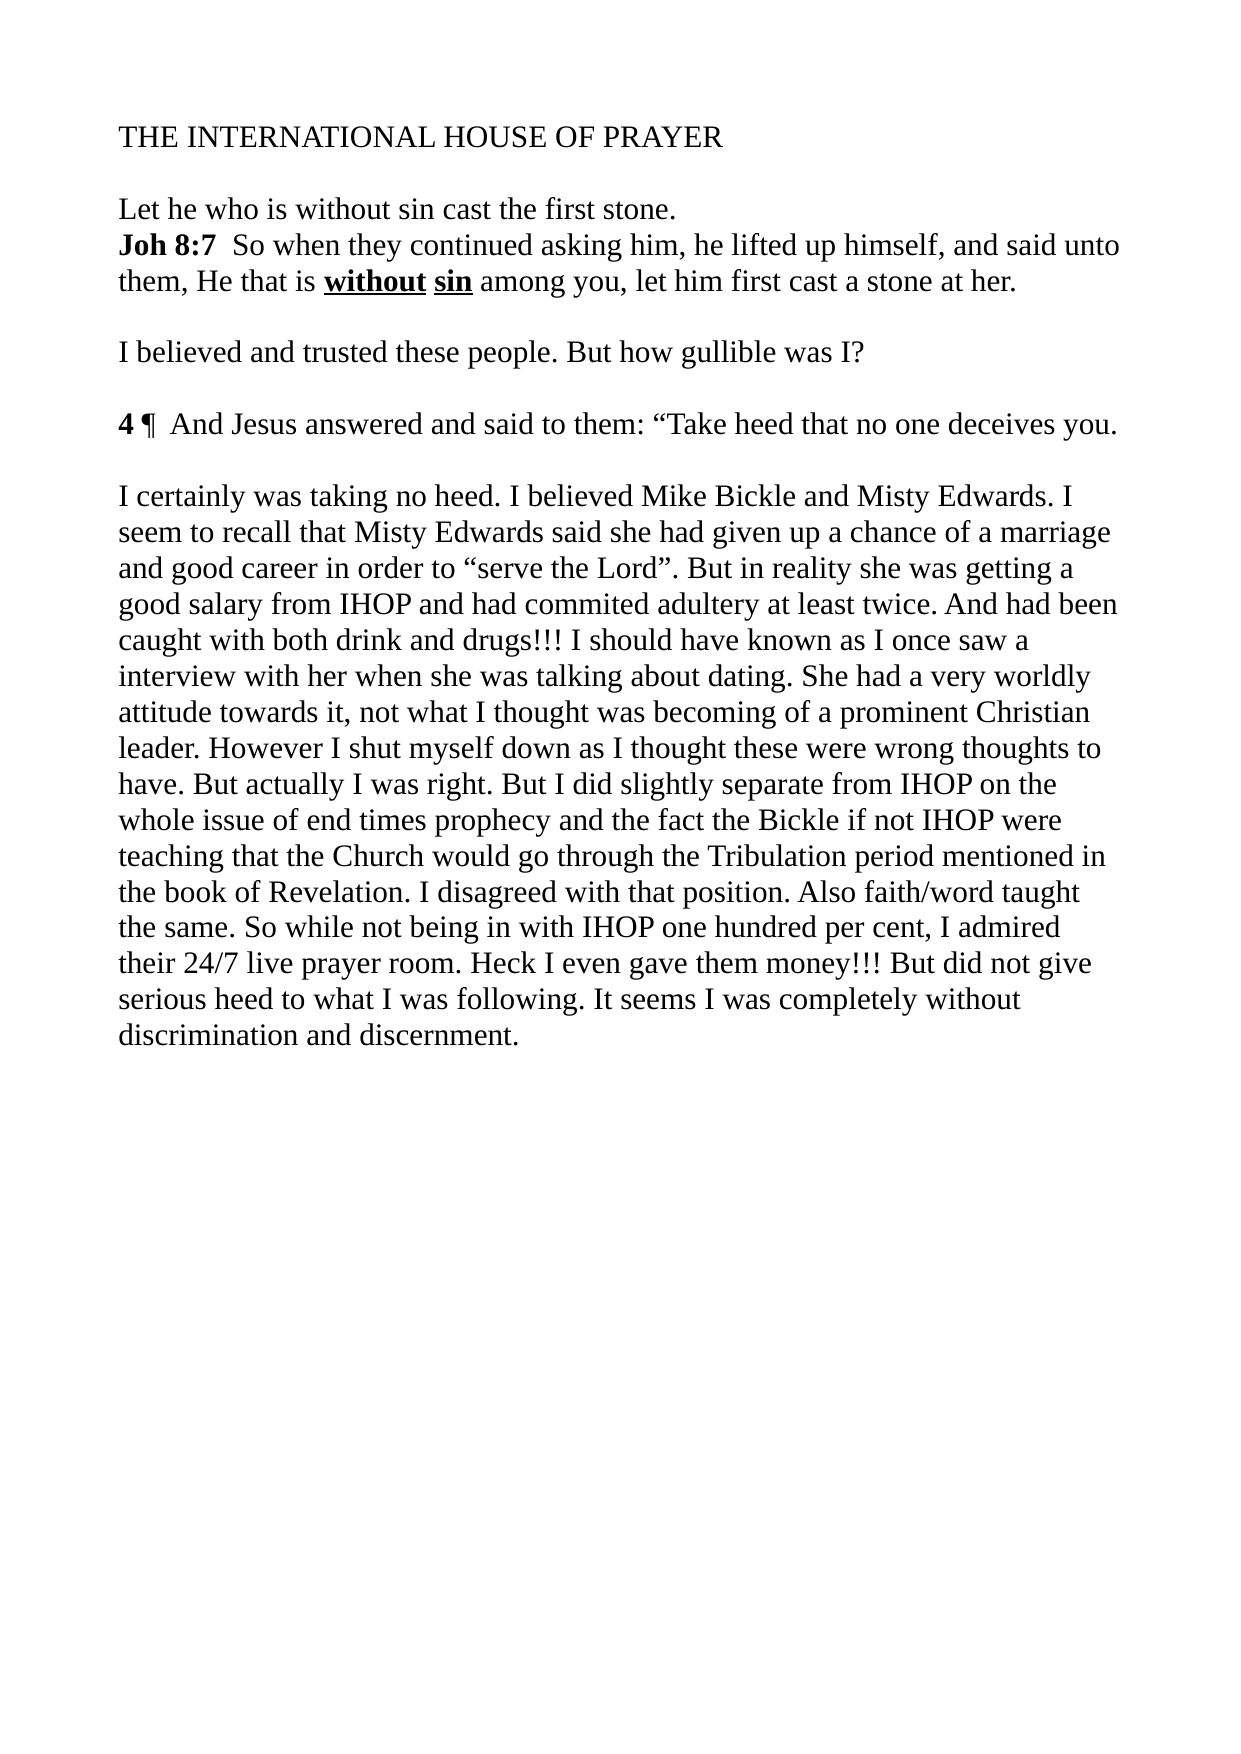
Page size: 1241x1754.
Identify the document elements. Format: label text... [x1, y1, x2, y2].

text Joh 8:7 So when they continued asking him, he lifted up himself, and said unto them, He that is without sin among you, let him first cast a stone at her. [118, 226, 1122, 298]
text I certainly was taking no heed. I believed Mike Bickle and Misty Edwards. I seem to recall that Misty Edwards said she had given up a chance of a marriage and good career in order to “serve the Lord”. But in reality she was getting a good salary from IHOP and had commited adultery at least twice. And had been caught with both drink and drugs!!! I should have known as I once saw a interview with her when she was talking about dating. She had a very worldly attitude towards it, not what I thought was becoming of a prominent Christian leader. However I shut myself down as I thought these were wrong thoughts to have. But actually I was right. But I did slightly separate from IHOP on the whole issue of end times prophecy and the fact the Bickle if not IHOP were teaching that the Church would go through the Tribulation period mentioned in the book of Revelation. I disagreed with that position. Also faith/word taught the same. So while not being in with IHOP one hundred per cent, I admired their 24/7 live prayer room. Heck I even gave them money!!! But did not give serious heed to what I was following. It seems I was completely without discrimination and discernment. [118, 477, 1122, 1052]
text Let he who is without sin cast the first stone. [118, 190, 1122, 226]
text 4 ¶ And Jesus answered and said to them: “Take heed that no one deceives you. [118, 406, 1122, 442]
text I believed and trusted these people. But how gullible was I? [118, 334, 1122, 370]
text THE INTERNATIONAL HOUSE OF PRAYER [118, 118, 1122, 154]
